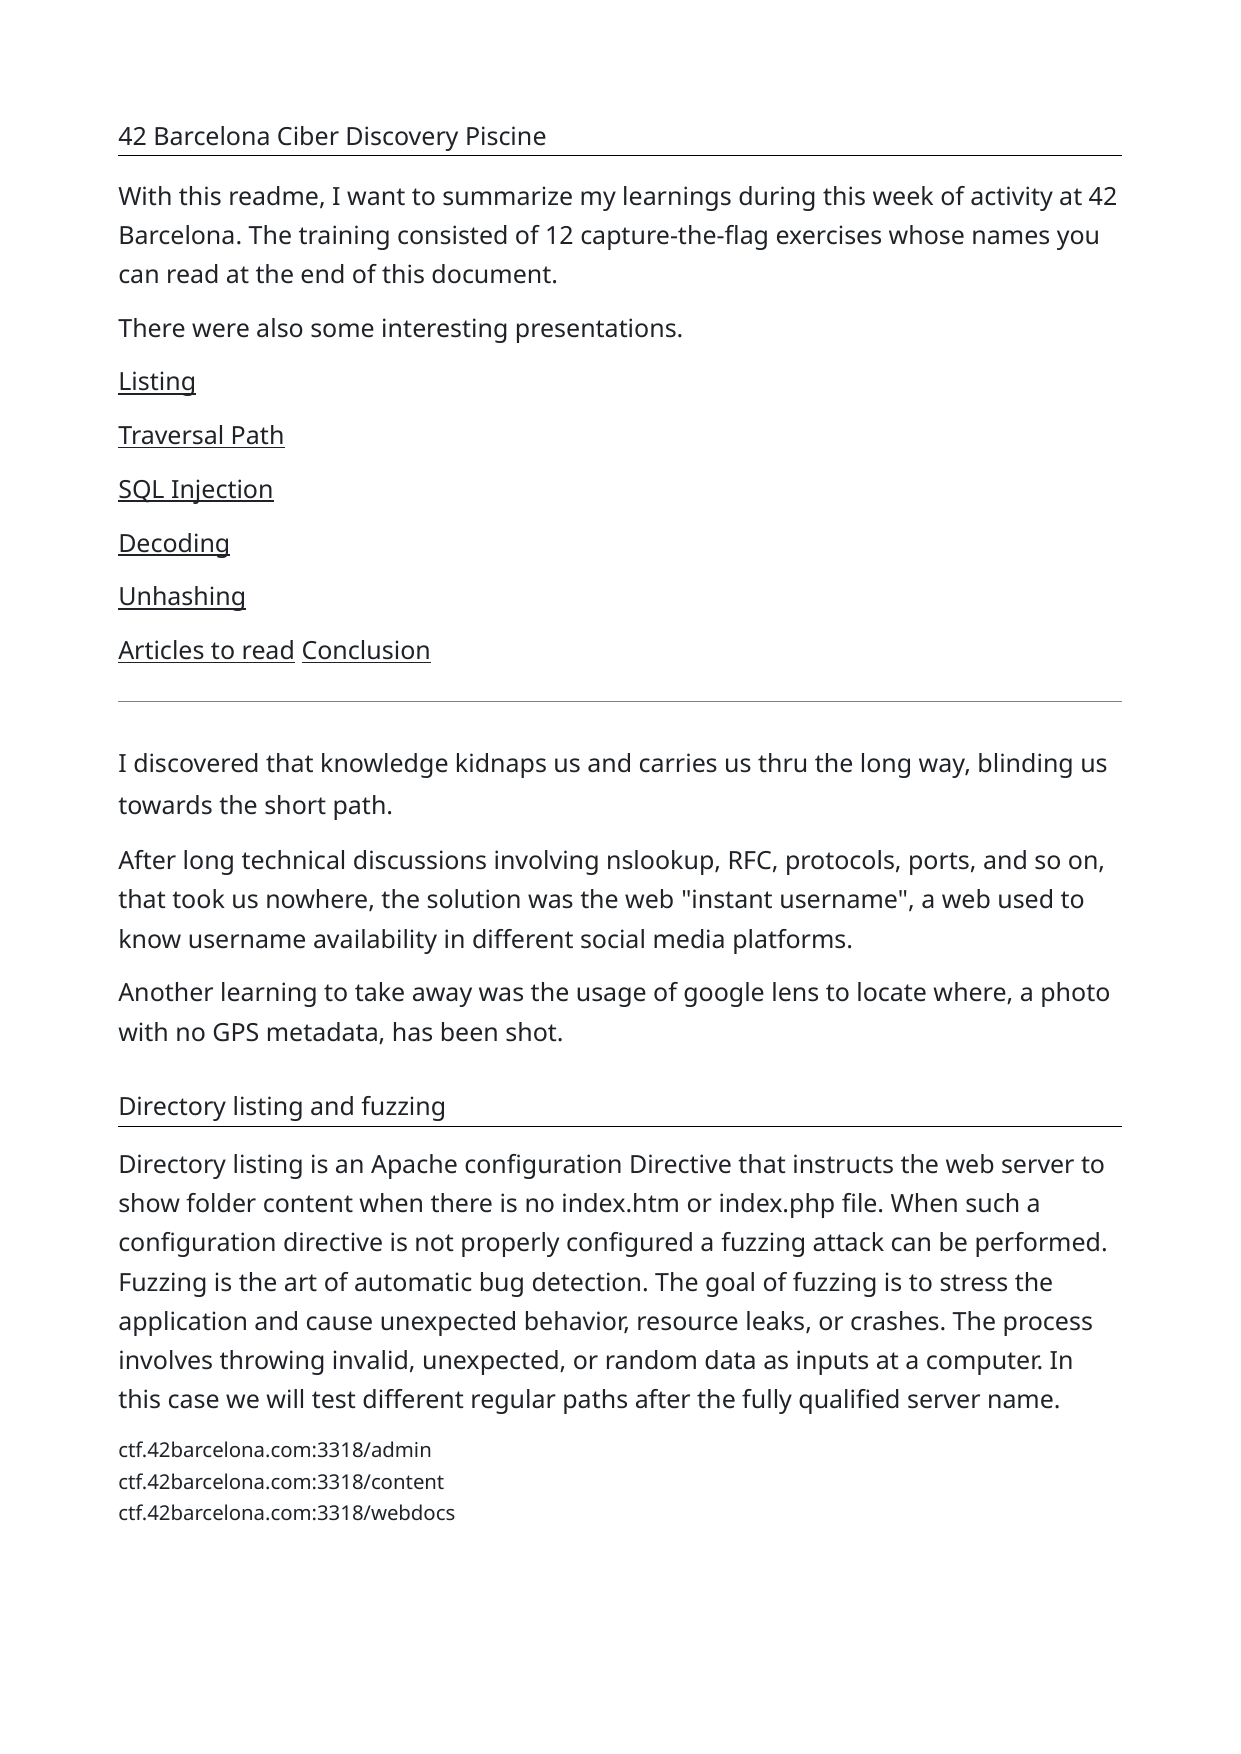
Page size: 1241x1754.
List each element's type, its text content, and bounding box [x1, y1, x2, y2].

text Articles to read Conclusion [118, 633, 1122, 667]
subtitle I discovered that knowledge kidnaps us and carries us thru the long way, blinding us towards the short path. [118, 745, 1122, 822]
text Another learning to take away was the usage of google lens to locate where, a photo with no GPS metadata, has been shot. [118, 975, 1122, 1048]
text Listing [118, 364, 1122, 398]
text Decoding [118, 525, 1122, 559]
text Unhashing [118, 579, 1122, 613]
text After long technical discussions involving nslookup, RFC, protocols, ports, and so on, that took us nowhere, the solution was the web "instant username", a web used to know username availability in different social media platforms. [118, 843, 1122, 955]
text With this readme, I want to summarize my learnings during this week of activity at 42 Barcelona. The training consisted of 12 capture-the-flag exercises whose names you can read at the end of this document. [118, 178, 1122, 291]
text There were also some interesting presentations. [118, 310, 1122, 344]
subtitle 42 Barcelona Ciber Discovery Piscine [118, 118, 1122, 155]
text Directory listing is an Apache configuration Directive that instructs the web server to show folder content when there is no index.htm or index.php file. When such a configuration directive is not properly configured a fuzzing attack can be performed. Fuzzing is the art of automatic bug detection. The goal of fuzzing is to stress the application and cause unexpected behavior, resource leaks, or crashes. The process involves throwing invalid, unexpected, or random data as inputs at a computer. In this case we will test different regular paths after the fully qualified server name. [118, 1147, 1122, 1416]
text ctf.42barcelona.com:3318/webdocs [118, 1499, 1122, 1527]
text SQL Injection [118, 472, 1122, 506]
subtitle Directory listing and fuzzing [118, 1089, 1122, 1126]
text ctf.42barcelona.com:3318/content [118, 1467, 1122, 1495]
text Traversal Path [118, 418, 1122, 452]
text ctf.42barcelona.com:3318/admin [118, 1436, 1122, 1463]
